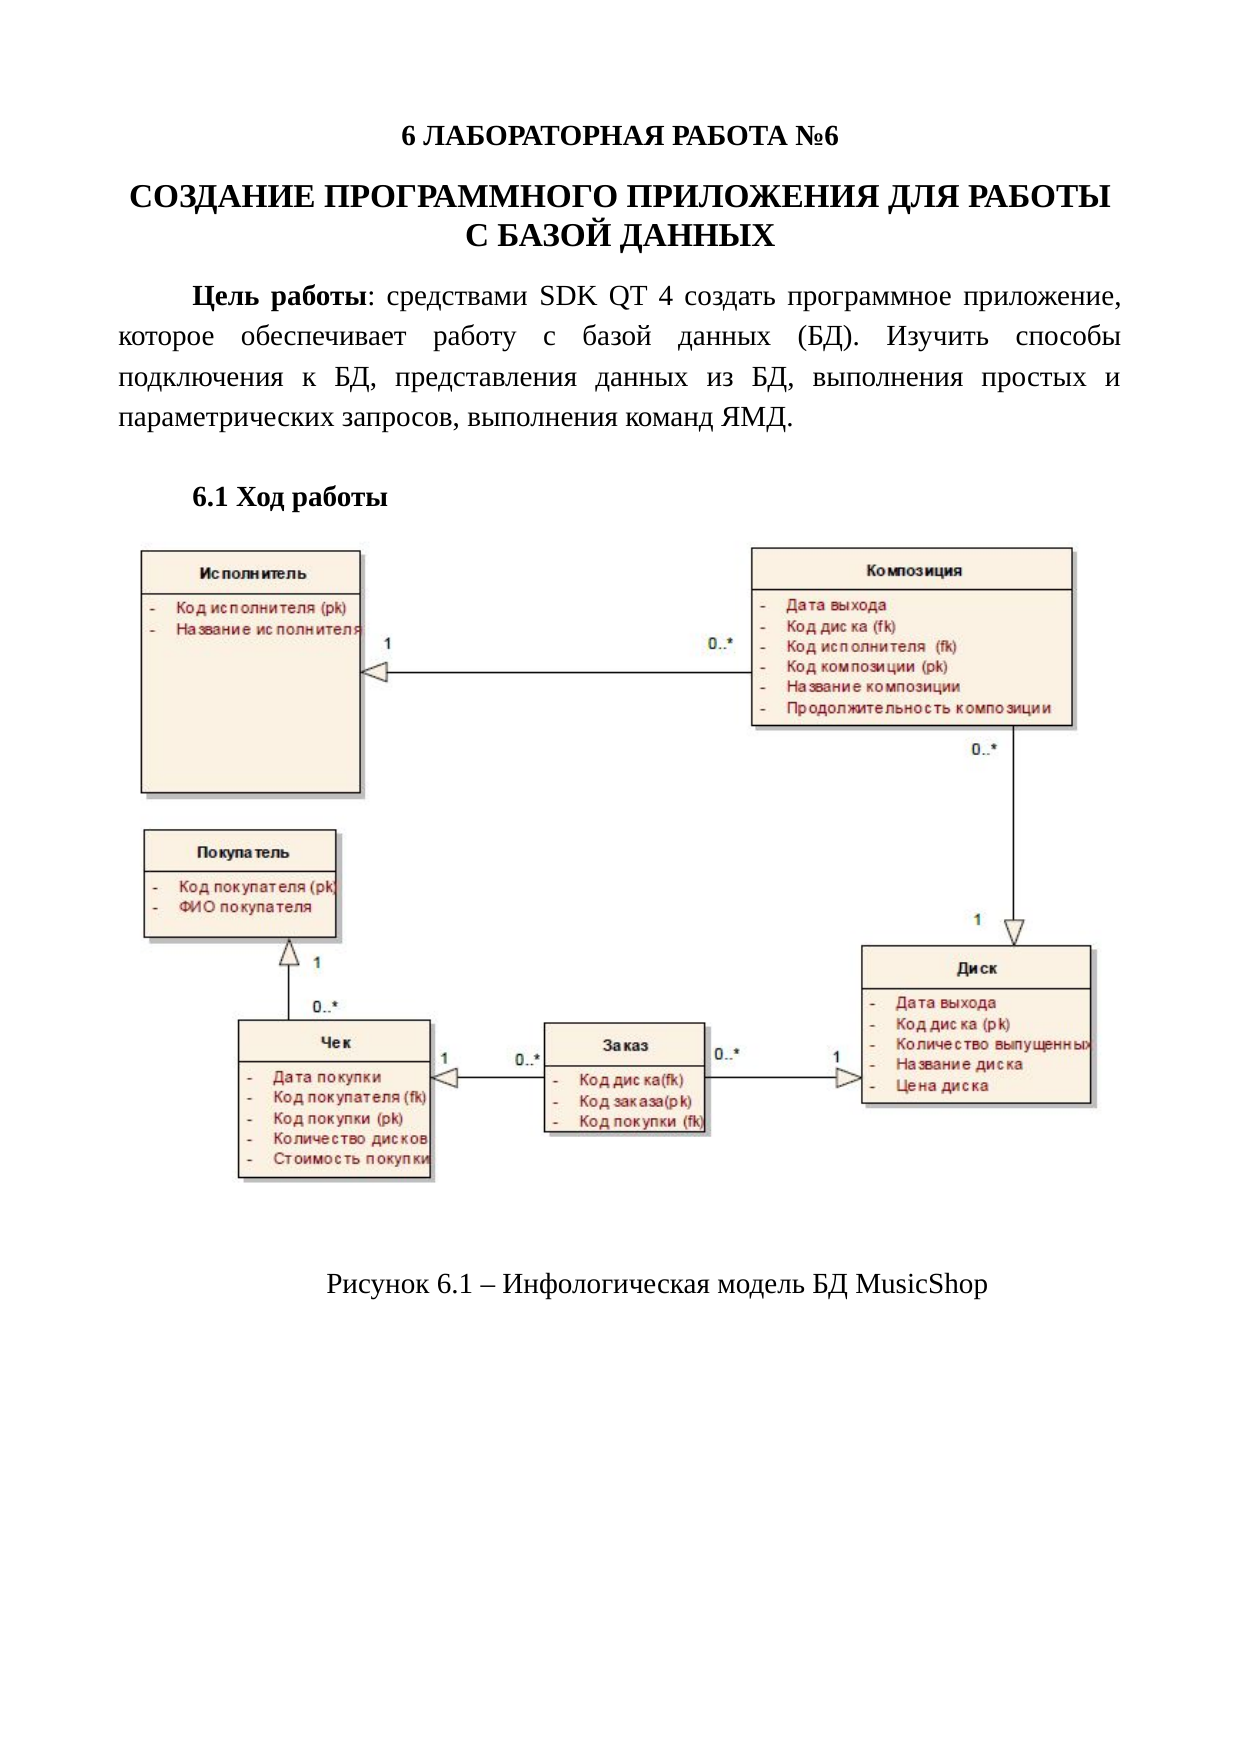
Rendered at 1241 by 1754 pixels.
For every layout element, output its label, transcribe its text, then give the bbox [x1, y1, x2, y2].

text 6.1 Ход работы [118, 479, 1122, 513]
text Создание программного приложения для работы с базой данных [118, 177, 1122, 253]
text 6 ЛАБОРАТОРНАЯ РАБОТА №6 [118, 118, 1122, 152]
text Цель работы: средствами SDK QT 4 создать программное приложение, которое обеспечивает работу с базой данных (БД). Изучить способы подключения к БД, представления данных из БД, выполнения простых и параметрических запросов, выполнения команд ЯМД. [118, 278, 1122, 432]
text Рисунок 6.1 – Инфологическая модель БД MusicShop [118, 1260, 1122, 1299]
picture [118, 519, 1123, 1260]
